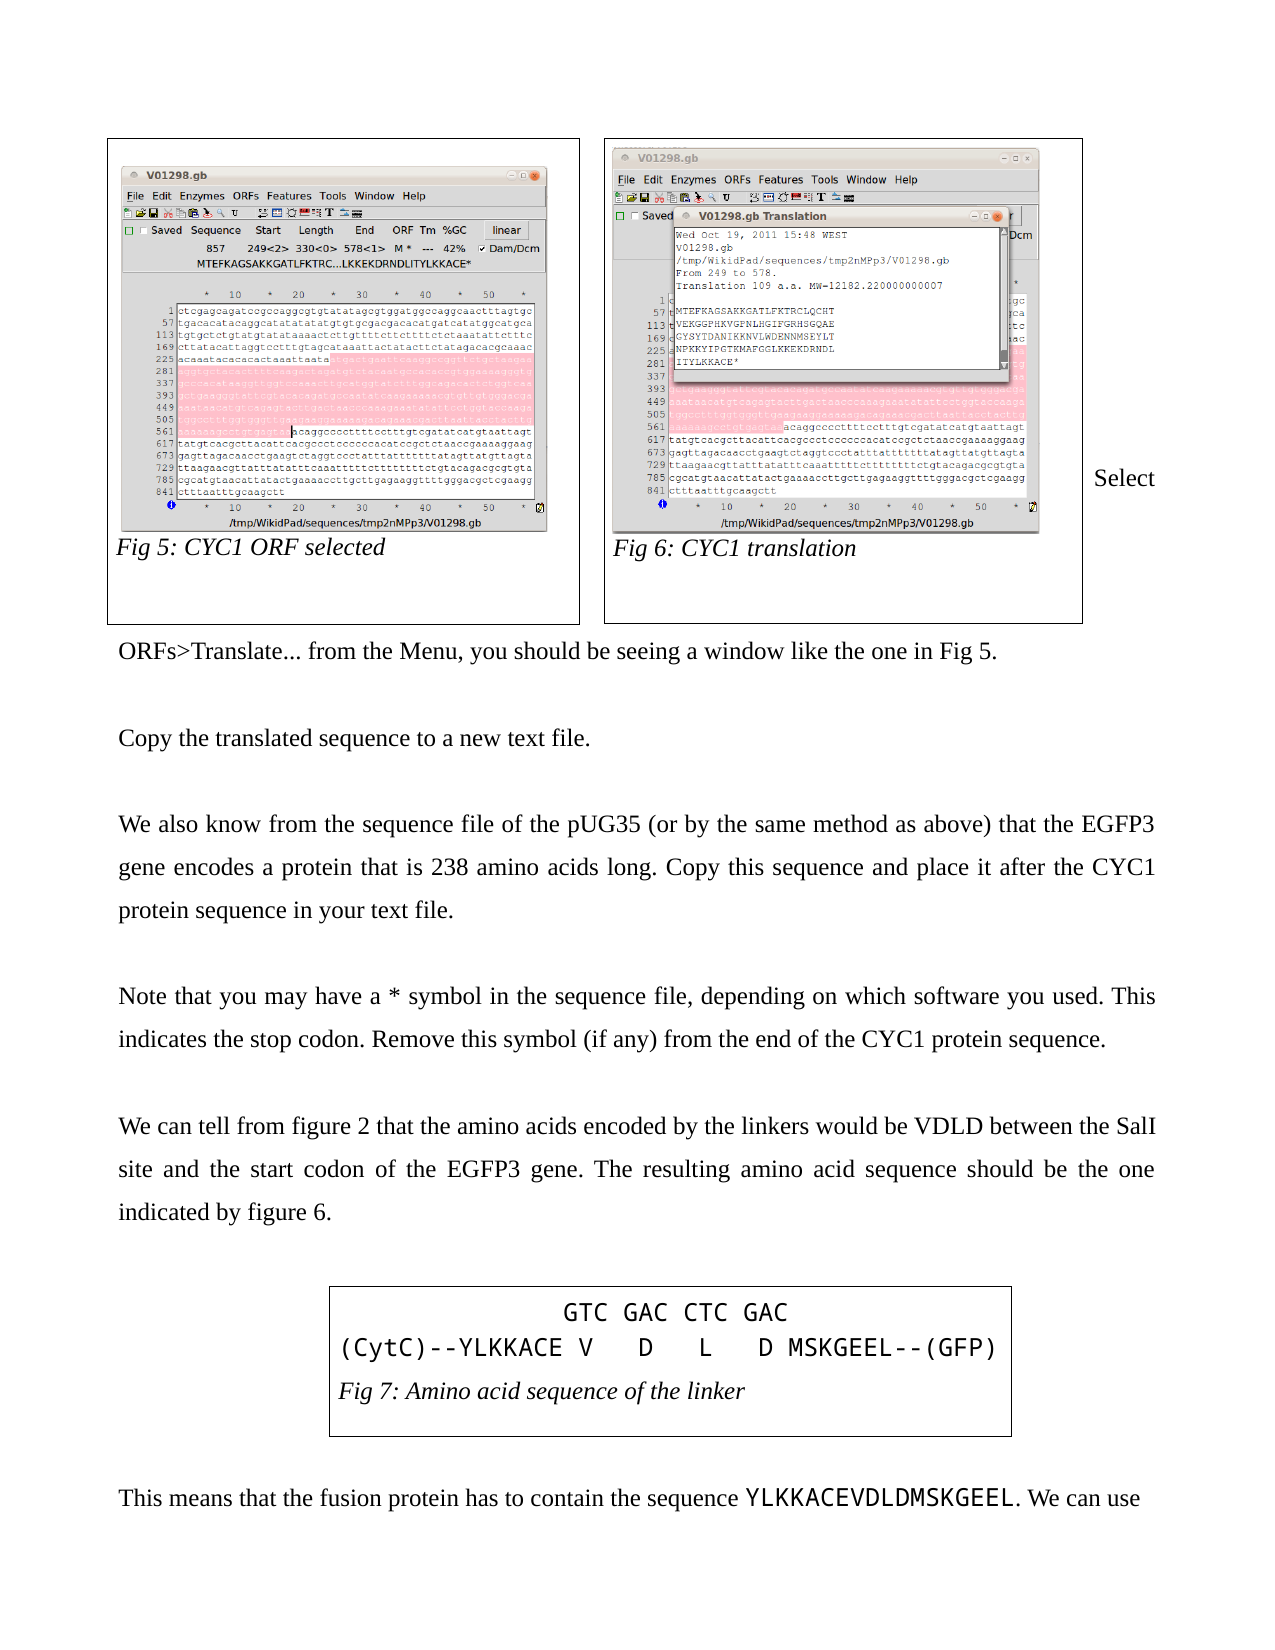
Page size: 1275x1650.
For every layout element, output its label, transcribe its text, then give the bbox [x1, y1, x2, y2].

text Fig 6: CYC1 translation [613, 159, 1073, 562]
text Fig 5: CYC1 ORF selected [116, 159, 571, 560]
text Select ORFs>Translate... from the Menu, you should be seeing a window like the one in Fig 5. [118, 463, 1157, 665]
text Copy the translated sequence to a new text file. [118, 723, 1157, 751]
text (CytC)--YLKKACE V D L D MSKGEEL--(GFP) [338, 1329, 1002, 1363]
text GTC GAC CTC GAC [338, 1295, 1002, 1329]
text Note that you may have a * symbol in the sequence file, depending on which software you used. This indicates the stop codon. Remove this symbol (if any) from the end of the CYC1 protein sequence. [118, 981, 1157, 1053]
text Fig 7: Amino acid sequence of the linker [338, 1376, 1002, 1404]
text This means that the fusion protein has to contain the sequence YLKKACEVDLDMSKGEEL. We can use [118, 1479, 1157, 1513]
text We also know from the sequence file of the pUG35 (or by the same method as above) that the EGFP3 gene encodes a protein that is 238 amino acids long. Copy this sequence and place it after the CYC1 protein sequence in your text file. [118, 809, 1157, 924]
picture [121, 166, 548, 532]
picture [612, 147, 1040, 534]
text We can tell from figure 2 that the amino acids encoded by the linkers would be VDLD between the SalI site and the start codon of the EGFP3 gene. The resulting amino acid sequence should be the one indicated by figure 6. [118, 1111, 1157, 1226]
